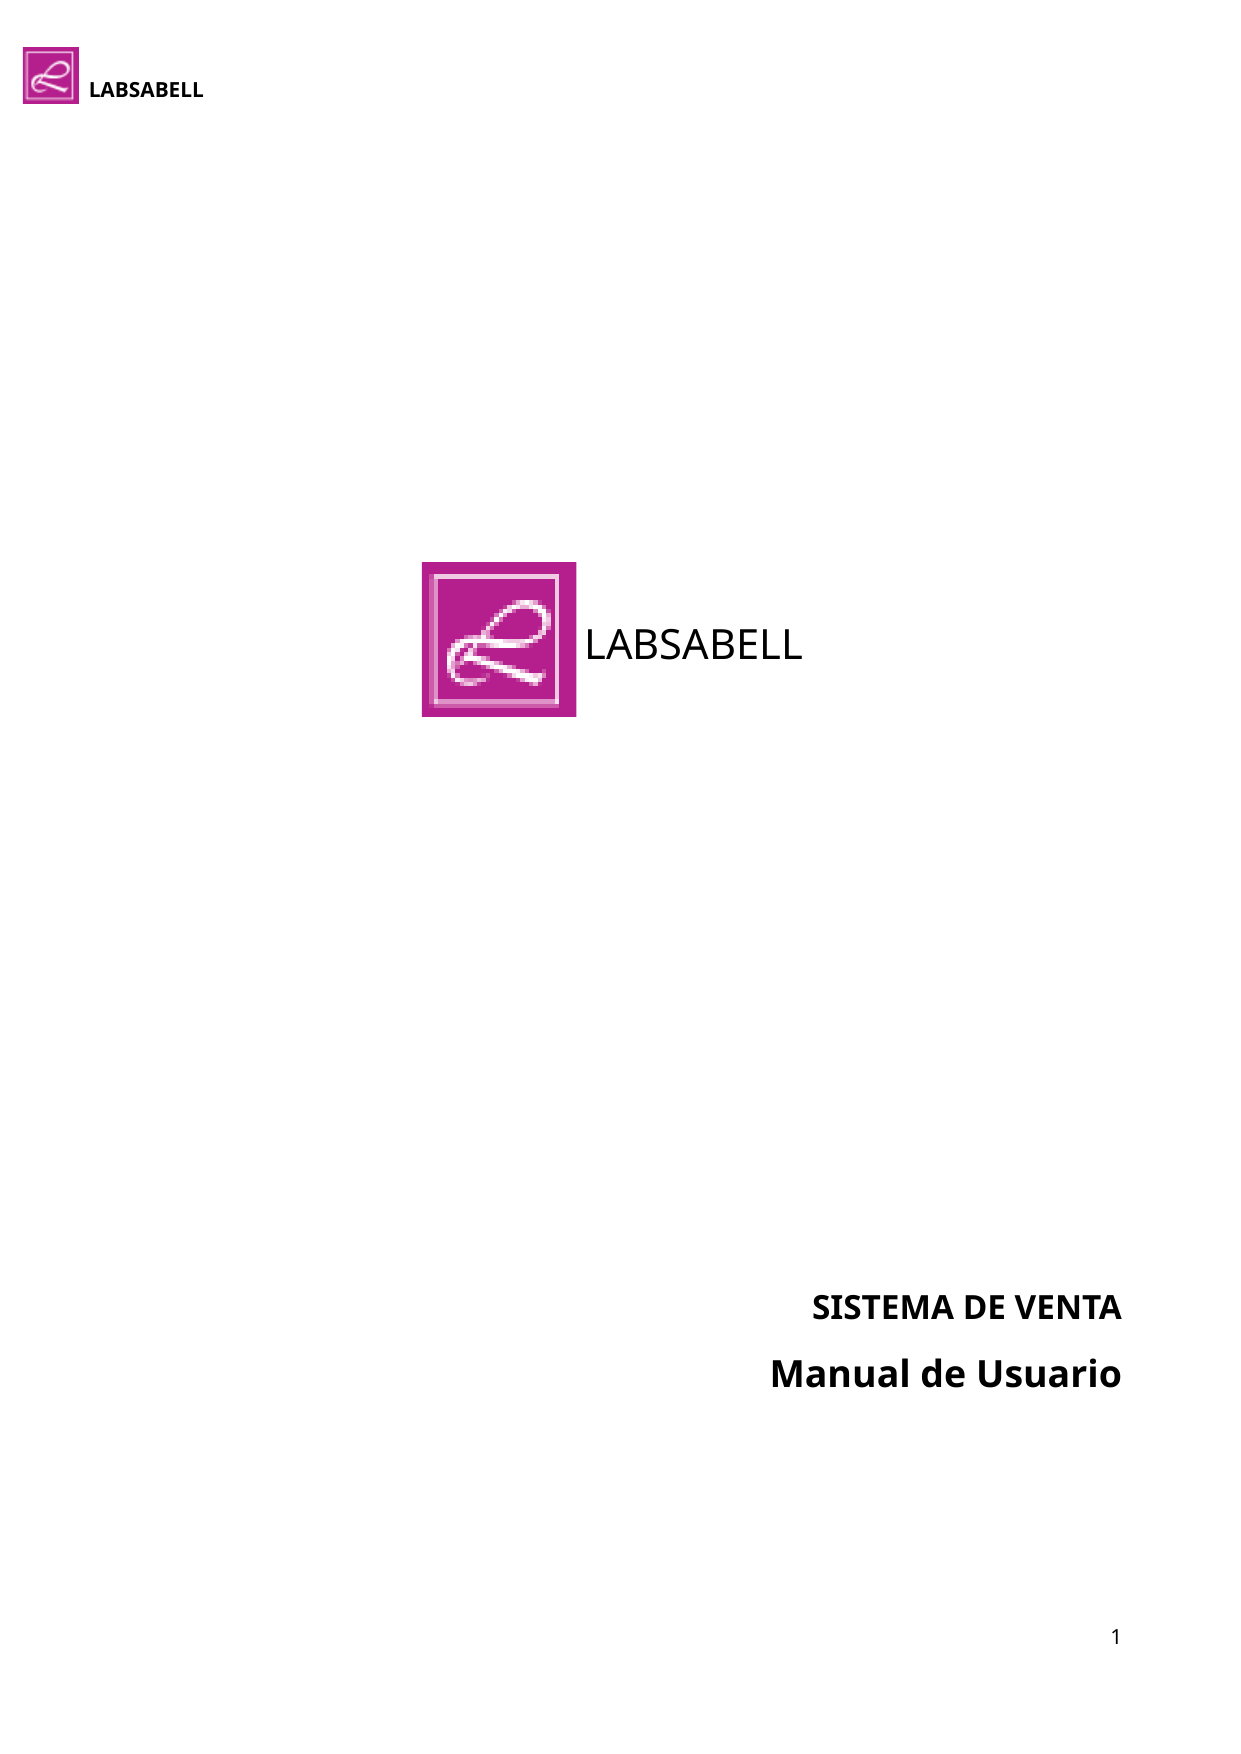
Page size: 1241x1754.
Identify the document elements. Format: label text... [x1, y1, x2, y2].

text SISTEMA DE VENTA [118, 1284, 1122, 1329]
text Manual de Usuario [118, 1347, 1122, 1398]
text LABSABELL [584, 615, 954, 672]
